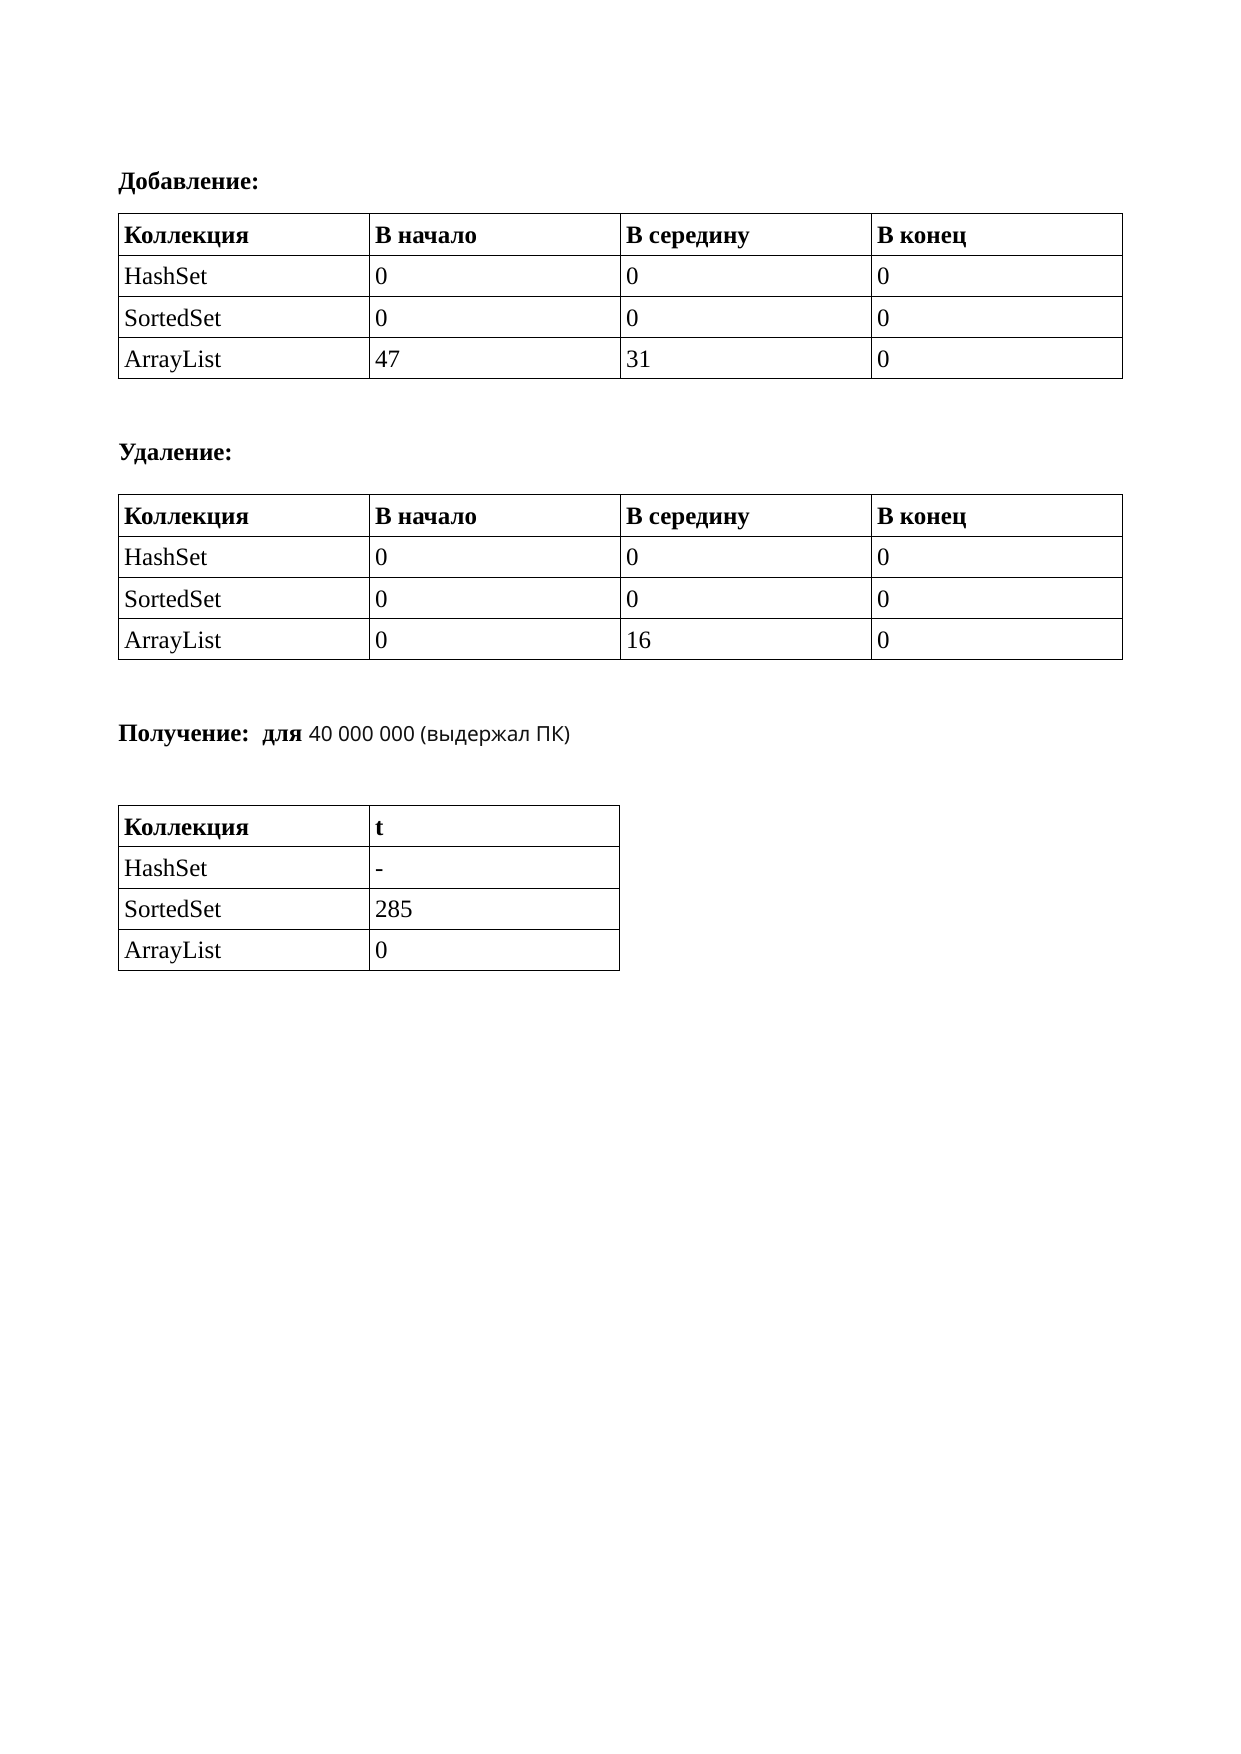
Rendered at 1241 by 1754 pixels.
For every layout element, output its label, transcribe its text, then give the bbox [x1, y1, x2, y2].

table_cell 47 [370, 338, 620, 378]
table_header В конец [872, 495, 1122, 536]
table_cell 0 [621, 578, 871, 618]
table_header Коллекция [119, 214, 369, 254]
table_cell 0 [872, 537, 1122, 577]
table_cell SortedSet [119, 889, 369, 929]
table_header В начало [370, 214, 620, 254]
table_header Коллекция [119, 806, 369, 846]
table_cell SortedSet [119, 297, 369, 337]
table_header В середину [621, 495, 871, 536]
text Удаление: [118, 437, 1122, 466]
table_cell 0 [872, 256, 1122, 296]
table_cell - [370, 847, 619, 887]
table_cell 31 [621, 338, 871, 378]
table_cell 0 [621, 537, 871, 577]
table_cell SortedSet [119, 578, 369, 618]
table_header В середину [621, 214, 871, 254]
table_cell 0 [370, 619, 620, 659]
table_cell 0 [872, 619, 1122, 659]
table_cell HashSet [119, 256, 369, 296]
text Получение: для 40 000 000 (выдержал ПК) [118, 718, 1122, 747]
table_cell 0 [370, 256, 620, 296]
table_cell ArrayList [119, 619, 369, 659]
table_header В конец [872, 214, 1122, 254]
table_header t [370, 806, 619, 846]
table_header В начало [370, 495, 620, 536]
table_cell 0 [370, 930, 619, 970]
table_cell HashSet [119, 847, 369, 887]
table_cell HashSet [119, 537, 369, 577]
table_cell 0 [872, 297, 1122, 337]
table_cell 0 [370, 578, 620, 618]
table_cell 0 [621, 256, 871, 296]
table_cell 0 [872, 578, 1122, 618]
table_cell ArrayList [119, 338, 369, 378]
text Добавление: [118, 166, 1122, 194]
table_cell 0 [621, 297, 871, 337]
table_cell 16 [621, 619, 871, 659]
table_header Коллекция [119, 495, 369, 536]
table_cell 0 [370, 297, 620, 337]
table_cell 0 [370, 537, 620, 577]
table_cell 285 [370, 889, 619, 929]
table_cell 0 [872, 338, 1122, 378]
table_cell ArrayList [119, 930, 369, 970]
